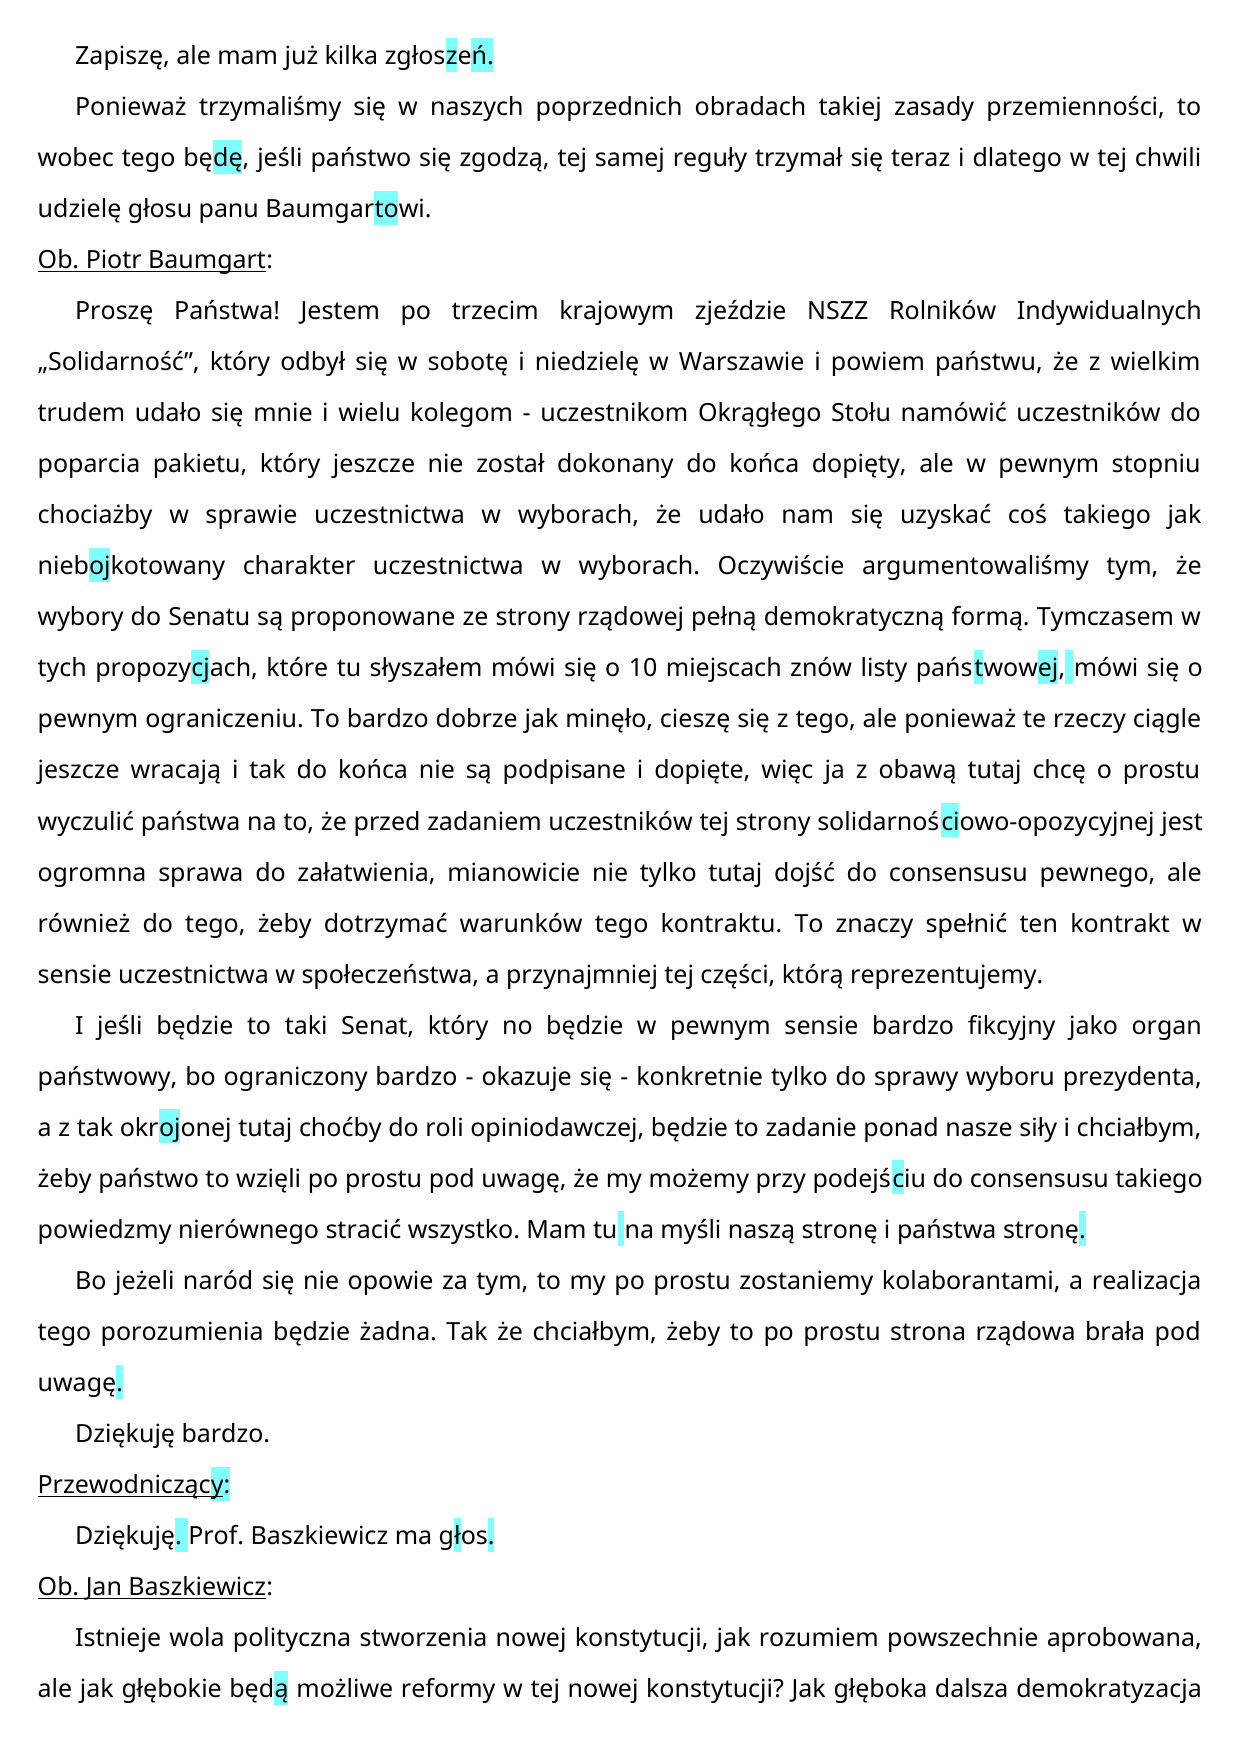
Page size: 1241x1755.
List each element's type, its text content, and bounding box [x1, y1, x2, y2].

text Zapiszę, ale mam już kilka zgłoszeń. [37, 37, 1203, 72]
text Proszę Państwa! Jestem po trzecim krajowym zjeździe NSZZ Rolników Indywidualnych „Solidarność”, który odbył się w sobotę i niedzielę w Warszawie i powiem państwu, że z wielkim trudem udało się mnie i wielu kolegom - uczestnikom Okrągłego Stołu namówić uczestników do poparcia pakietu, który jeszcze nie został dokonany do końca dopięty, ale w pewnym stopniu chociażby w sprawie uczestnictwa w wyborach, że udało nam się uzyskać coś takiego jak niebojkotowany charakter uczestnictwa w wyborach. Oczywiście argumentowaliśmy tym, że wybory do Senatu są proponowane ze strony rządowej pełną demokratyczną formą. Tymczasem w tych propozycjach, które tu słyszałem mówi się o 10 miejscach znów listy państwowej, mówi się o pewnym ograniczeniu. To bardzo dobrze jak minęło, cieszę się z tego, ale ponieważ te rzeczy ciągle jeszcze wracają i tak do końca nie są podpisane i dopięte, więc ja z obawą tutaj chcę o prostu wyczulić państwa na to, że przed zadaniem uczestników tej strony solidarnościowo-opozycyjnej jest ogromna sprawa do załatwienia, mianowicie nie tylko tutaj dojść do consensusu pewnego, ale również do tego, żeby dotrzymać warunków tego kontraktu. To znaczy spełnić ten kontrakt w sensie uczestnictwa w społeczeństwa, a przynajmniej tej części, którą reprezentujemy. [37, 293, 1203, 990]
text Przewodniczący: [37, 1467, 1203, 1501]
text Dziękuję bardzo. [37, 1416, 1203, 1450]
text Bo jeżeli naród się nie opowie za tym, to my po prostu zostaniemy kolaborantami, a realizacja tego porozumienia będzie żadna. Tak że chciałbym, żeby to po prostu strona rządowa brała pod uwagę. [37, 1262, 1203, 1399]
text Dziękuję. Prof. Baszkiewicz ma głos. [37, 1518, 1203, 1552]
text Ponieważ trzymaliśmy się w naszych poprzednich obradach takiej zasady przemienności, to wobec tego będę, jeśli państwo się zgodzą, tej samej reguły trzymał się teraz i dlatego w tej chwili udzielę głosu panu Baumgartowi. [37, 88, 1203, 225]
text Ob. Piotr Baumgart: [37, 242, 1203, 276]
text I jeśli będzie to taki Senat, który no będzie w pewnym sensie bardzo fikcyjny jako organ państwowy, bo ograniczony bardzo - okazuje się - konkretnie tylko do sprawy wyboru prezydenta, a z tak okrojonej tutaj choćby do roli opiniodawczej, będzie to zadanie ponad nasze siły i chciałbym, żeby państwo to wzięli po prostu pod uwagę, że my możemy przy podejściu do consensusu takiego powiedzmy nierównego stracić wszystko. Mam tu na myśli naszą stronę i państwa stronę. [37, 1007, 1203, 1246]
text Istnieje wola polityczna stworzenia nowej konstytucji, jak rozumiem powszechnie aprobowana, ale jak głębokie będą możliwe reformy w tej nowej konstytucji? Jak głęboka dalsza demokratyzacja [37, 1620, 1203, 1705]
text Ob. Jan Baszkiewicz: [37, 1569, 1203, 1603]
